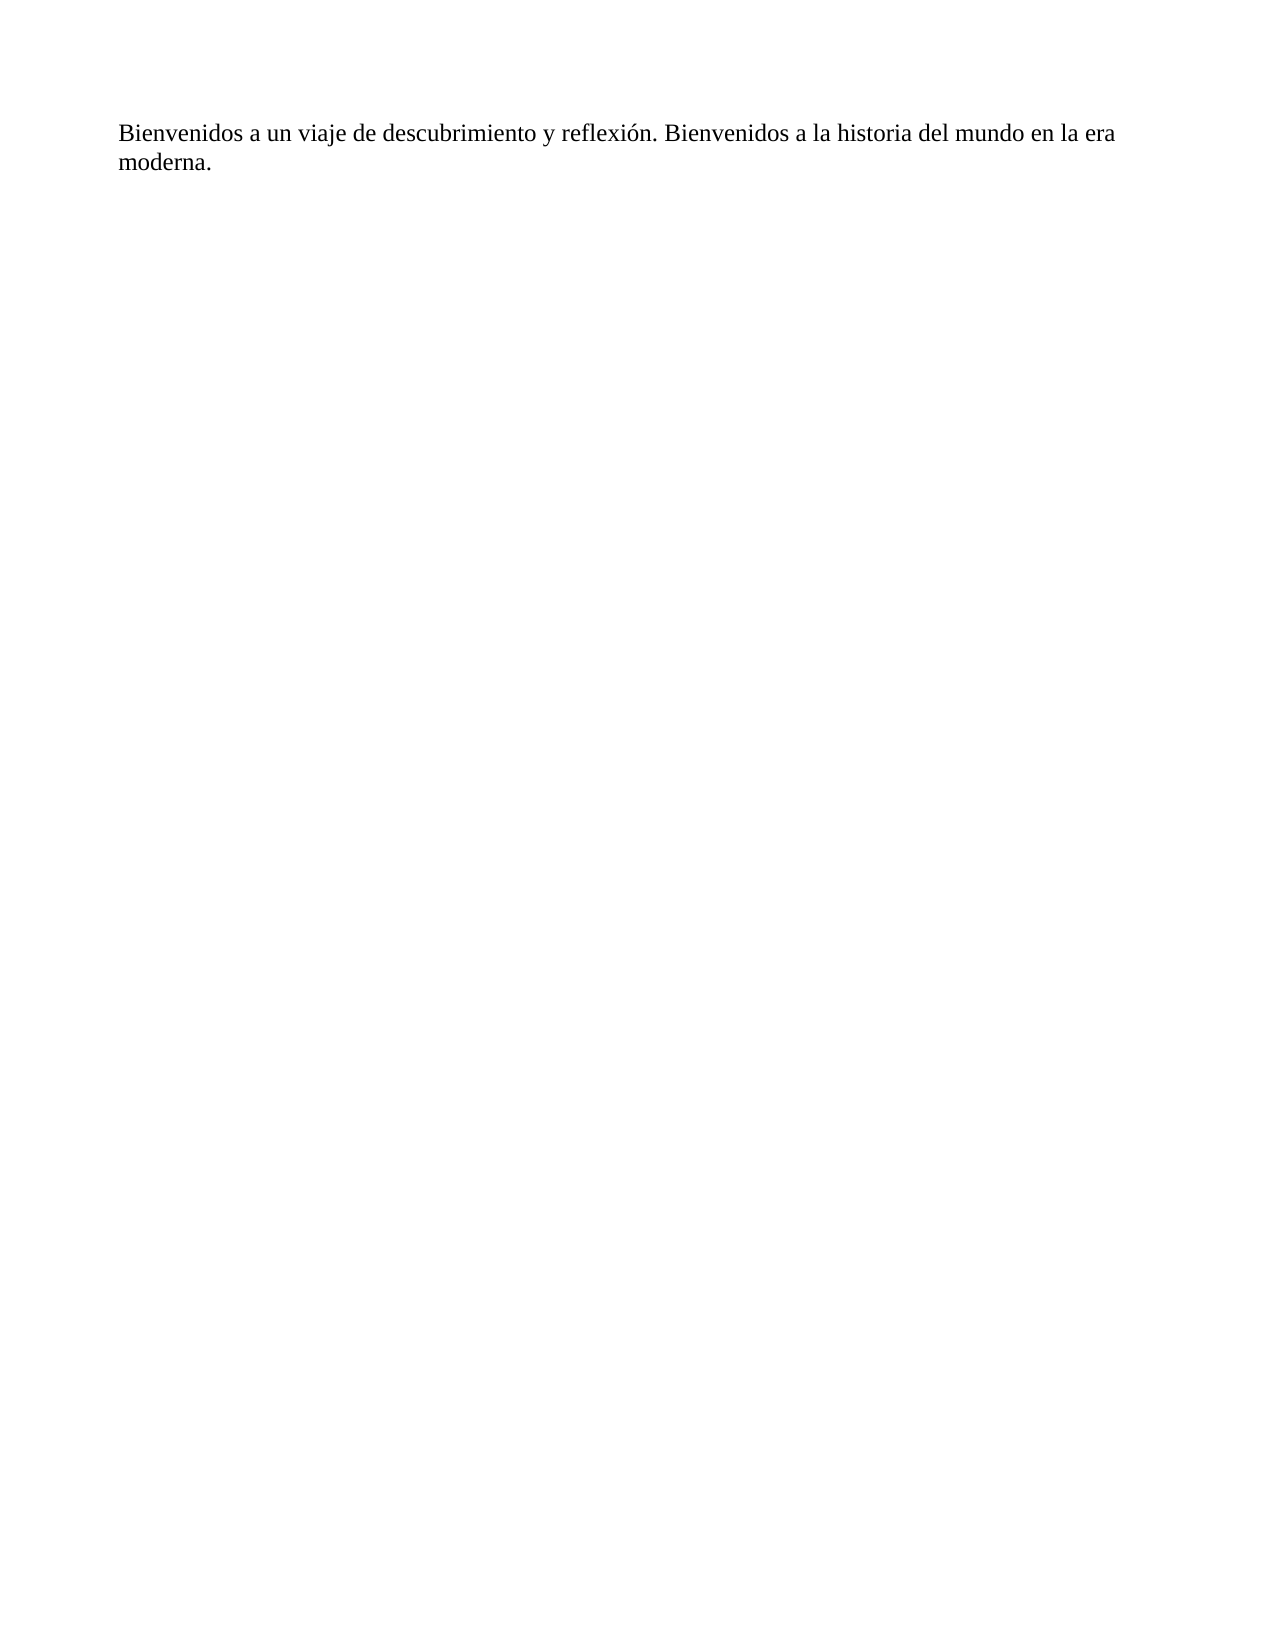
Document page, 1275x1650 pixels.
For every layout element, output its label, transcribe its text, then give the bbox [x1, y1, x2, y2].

text Bienvenidos a un viaje de descubrimiento y reflexión. Bienvenidos a la historia del mundo en la era moderna. [118, 118, 1157, 176]
